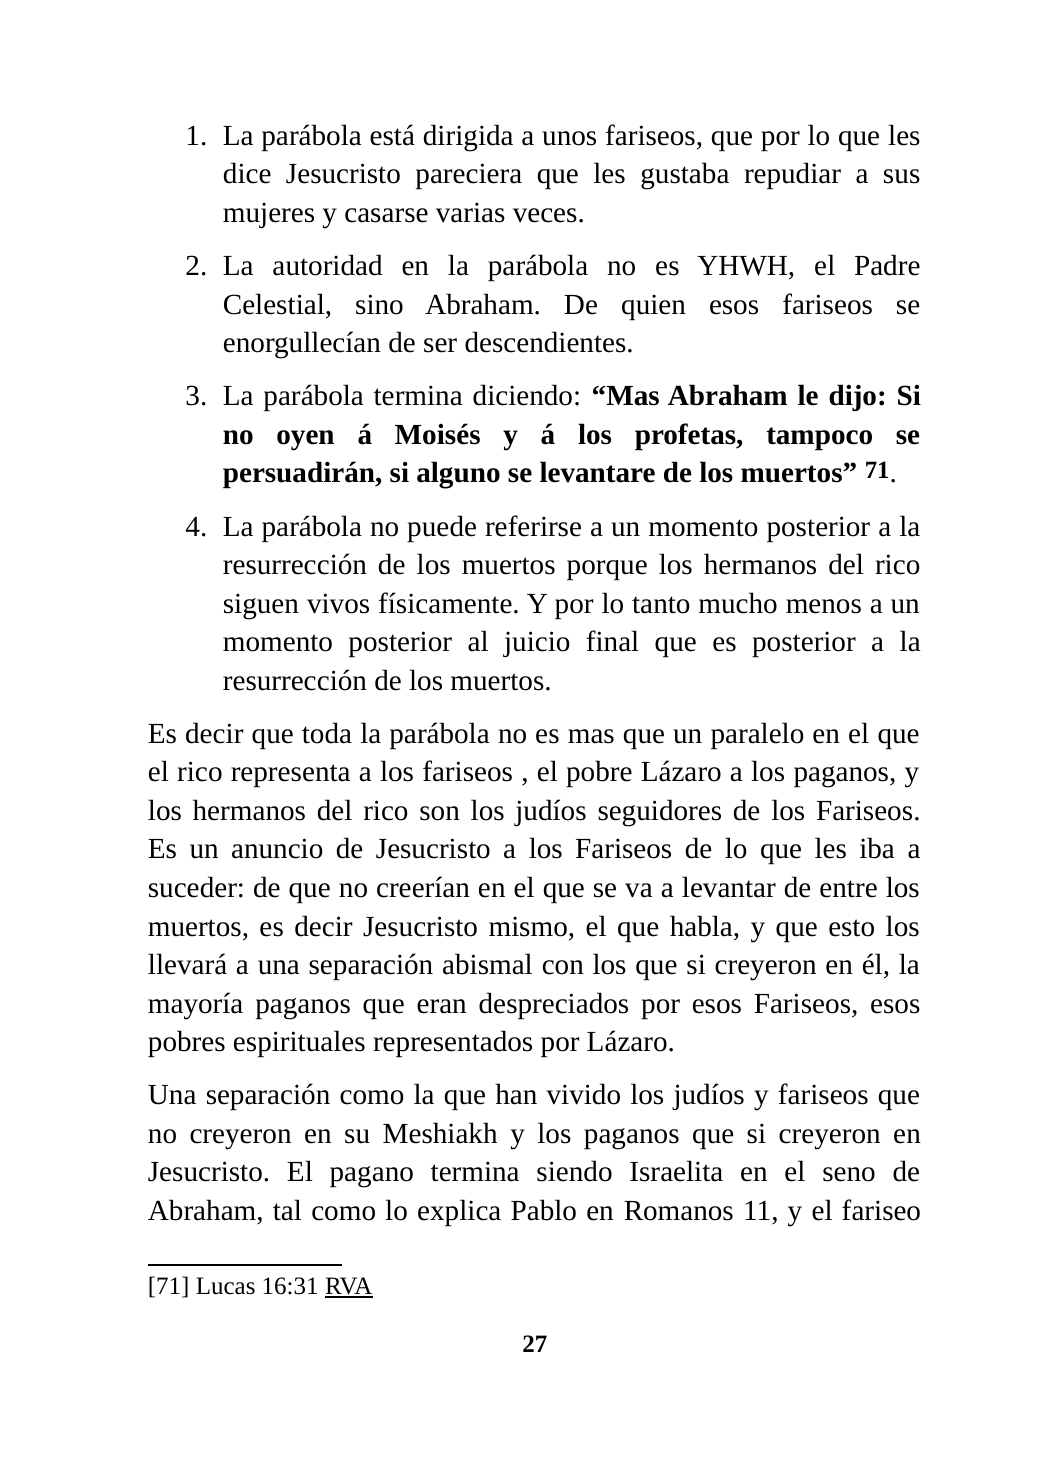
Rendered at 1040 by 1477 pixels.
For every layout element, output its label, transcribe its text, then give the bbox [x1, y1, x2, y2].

list La parábola termina diciendo: “Mas Abraham le dijo: Si no oyen á Moisés y á los profetas, tampoco se persuadirán, si alguno se levantare de los muertos” . [185, 378, 921, 489]
text Una separación como la que han vivido los judíos y fariseos que no creyeron en su Meshiakh y los paganos que si creyeron en Jesucristo. El pagano termina siendo Israelita en el seno de Abraham, tal como lo explica Pablo en Romanos 11, y el fariseo [148, 1077, 921, 1227]
list La autoridad en la parábola no es YHWH, el Padre Celestial, sino Abraham. De quien esos fariseos se enorgullecían de ser descendientes. [185, 248, 921, 359]
list La parábola no puede referirse a un momento posterior a la resurrección de los muertos porque los hermanos del rico siguen vivos físicamente. Y por lo tanto mucho menos a un momento posterior al juicio final que es posterior a la resurrección de los muertos. [185, 509, 921, 696]
list Lucas 16:31 RVA [148, 1271, 921, 1300]
list La parábola está dirigida a unos fariseos, que por lo que les dice Jesucristo pareciera que les gustaba repudiar a sus mujeres y casarse varias veces. [185, 118, 921, 229]
text Es decir que toda la parábola no es mas que un paralelo en el que el rico representa a los fariseos , el pobre Lázaro a los paganos, y los hermanos del rico son los judíos seguidores de los Fariseos. Es un anuncio de Jesucristo a los Fariseos de lo que les iba a suceder: de que no creerían en el que se va a levantar de entre los muertos, es decir Jesucristo mismo, el que habla, y que esto los llevará a una separación abismal con los que si creyeron en él, la mayoría paganos que eran despreciados por esos Fariseos, esos pobres espirituales representados por Lázaro. [148, 716, 921, 1058]
